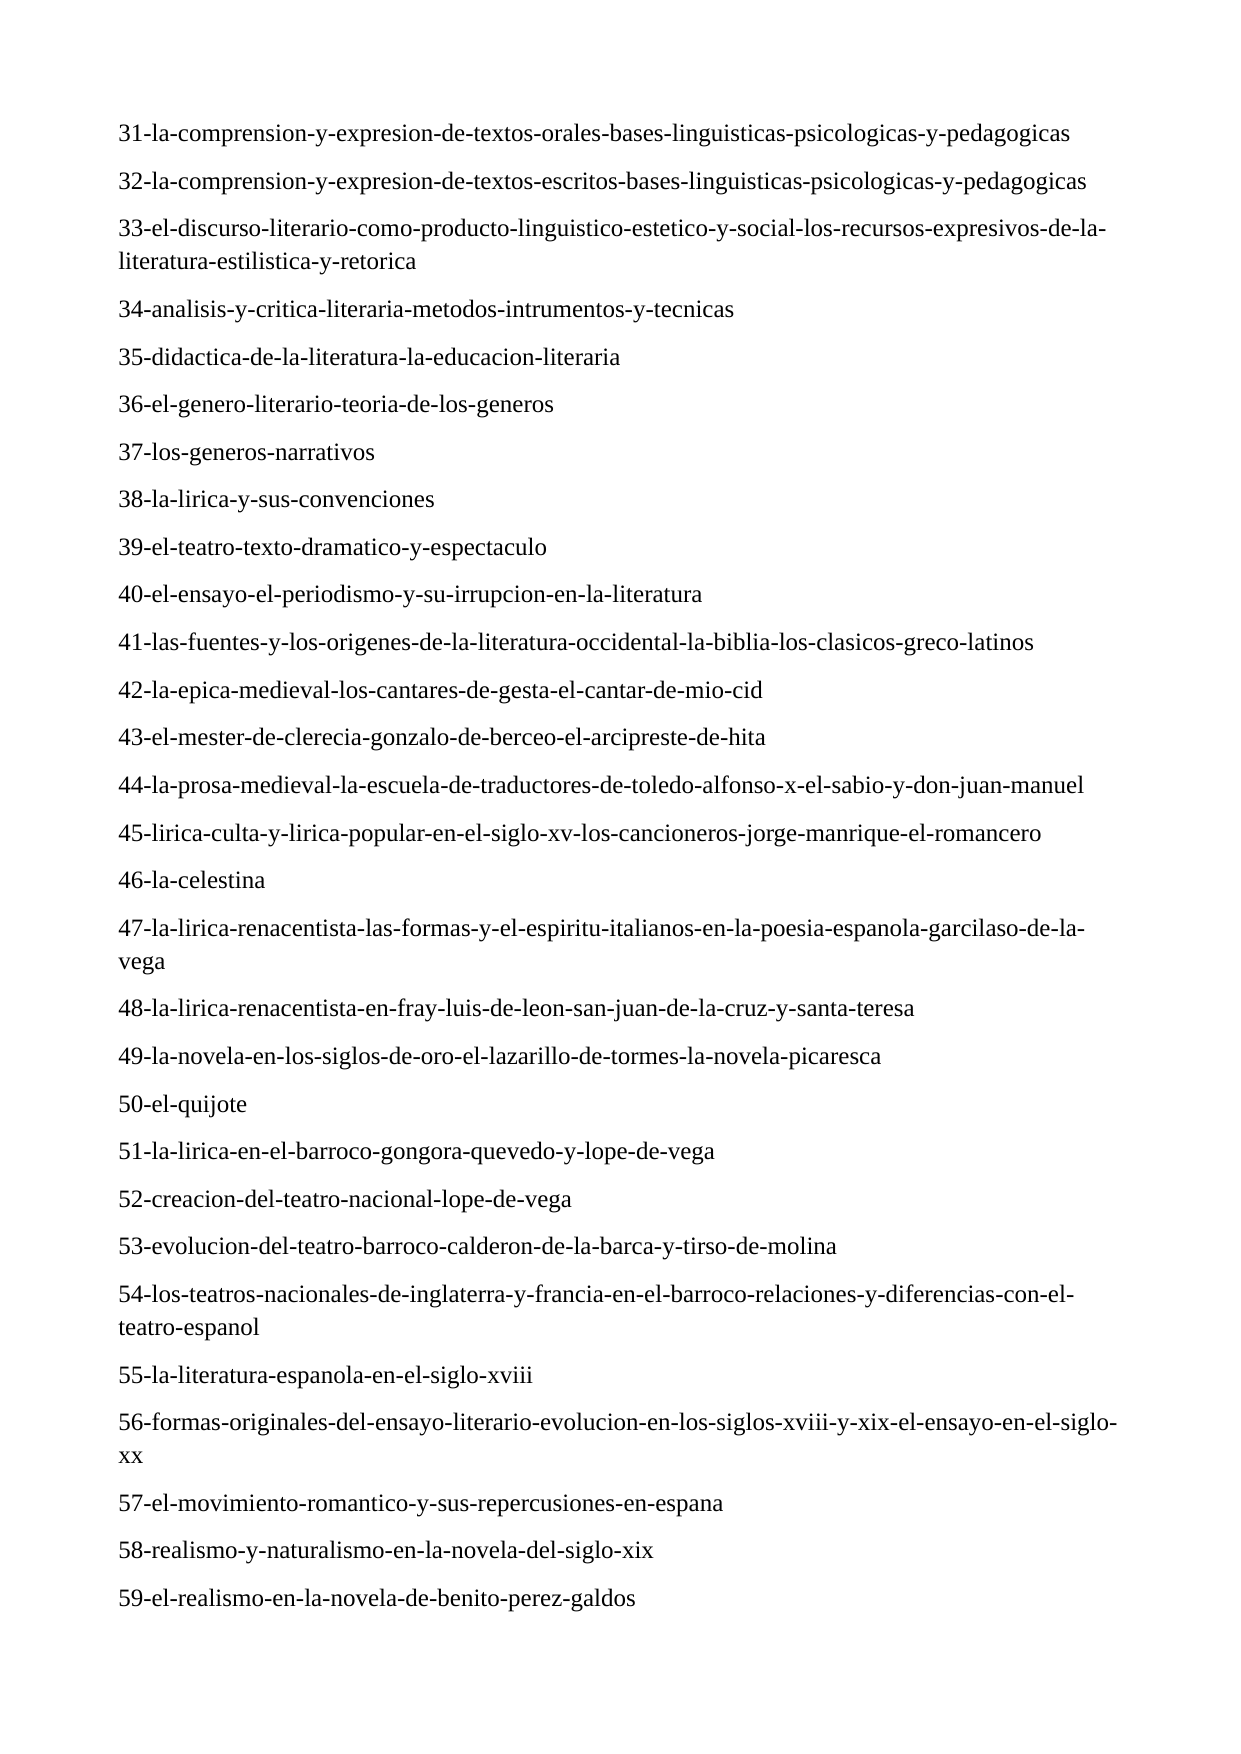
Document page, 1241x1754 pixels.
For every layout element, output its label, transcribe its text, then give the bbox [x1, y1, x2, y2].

text 52-creacion-del-teatro-nacional-lope-de-vega [118, 1184, 1122, 1213]
text 46-la-celestina [118, 865, 1122, 894]
text 50-el-quijote [118, 1089, 1122, 1117]
text 49-la-novela-en-los-siglos-de-oro-el-lazarillo-de-tormes-la-novela-picaresca [118, 1041, 1122, 1070]
text 43-el-mester-de-clerecia-gonzalo-de-berceo-el-arcipreste-de-hita [118, 722, 1122, 751]
text 39-el-teatro-texto-dramatico-y-espectaculo [118, 532, 1122, 561]
text 35-didactica-de-la-literatura-la-educacion-literaria [118, 342, 1122, 370]
text 45-lirica-culta-y-lirica-popular-en-el-siglo-xv-los-cancioneros-jorge-manrique-el-romancero [118, 818, 1122, 846]
text 31-la-comprension-y-expresion-de-textos-orales-bases-linguisticas-psicologicas-y-pedagogicas [118, 118, 1122, 147]
text 54-los-teatros-nacionales-de-inglaterra-y-francia-en-el-barroco-relaciones-y-diferencias-con-el-teatro-espanol [118, 1279, 1122, 1341]
text 41-las-fuentes-y-los-origenes-de-la-literatura-occidental-la-biblia-los-clasicos-greco-latinos [118, 627, 1122, 656]
text 32-la-comprension-y-expresion-de-textos-escritos-bases-linguisticas-psicologicas-y-pedagogicas [118, 166, 1122, 194]
text 48-la-lirica-renacentista-en-fray-luis-de-leon-san-juan-de-la-cruz-y-santa-teresa [118, 993, 1122, 1022]
text 59-el-realismo-en-la-novela-de-benito-perez-galdos [118, 1583, 1122, 1612]
text 55-la-literatura-espanola-en-el-siglo-xviii [118, 1360, 1122, 1388]
text 53-evolucion-del-teatro-barroco-calderon-de-la-barca-y-tirso-de-molina [118, 1231, 1122, 1260]
text 58-realismo-y-naturalismo-en-la-novela-del-siglo-xix [118, 1536, 1122, 1564]
text 37-los-generos-narrativos [118, 437, 1122, 466]
text 56-formas-originales-del-ensayo-literario-evolucion-en-los-siglos-xviii-y-xix-el-ensayo-en-el-siglo-xx [118, 1407, 1122, 1469]
text 51-la-lirica-en-el-barroco-gongora-quevedo-y-lope-de-vega [118, 1136, 1122, 1165]
text 47-la-lirica-renacentista-las-formas-y-el-espiritu-italianos-en-la-poesia-espanola-garcilaso-de-la-vega [118, 913, 1122, 974]
text 33-el-discurso-literario-como-producto-linguistico-estetico-y-social-los-recursos-expresivos-de-la-literatura-estilistica-y-retorica [118, 213, 1122, 275]
text 36-el-genero-literario-teoria-de-los-generos [118, 389, 1122, 418]
text 57-el-movimiento-romantico-y-sus-repercusiones-en-espana [118, 1488, 1122, 1517]
text 38-la-lirica-y-sus-convenciones [118, 484, 1122, 513]
text 42-la-epica-medieval-los-cantares-de-gesta-el-cantar-de-mio-cid [118, 675, 1122, 703]
text 44-la-prosa-medieval-la-escuela-de-traductores-de-toledo-alfonso-x-el-sabio-y-don-juan-manuel [118, 770, 1122, 799]
text 40-el-ensayo-el-periodismo-y-su-irrupcion-en-la-literatura [118, 579, 1122, 608]
text 34-analisis-y-critica-literaria-metodos-intrumentos-y-tecnicas [118, 294, 1122, 323]
